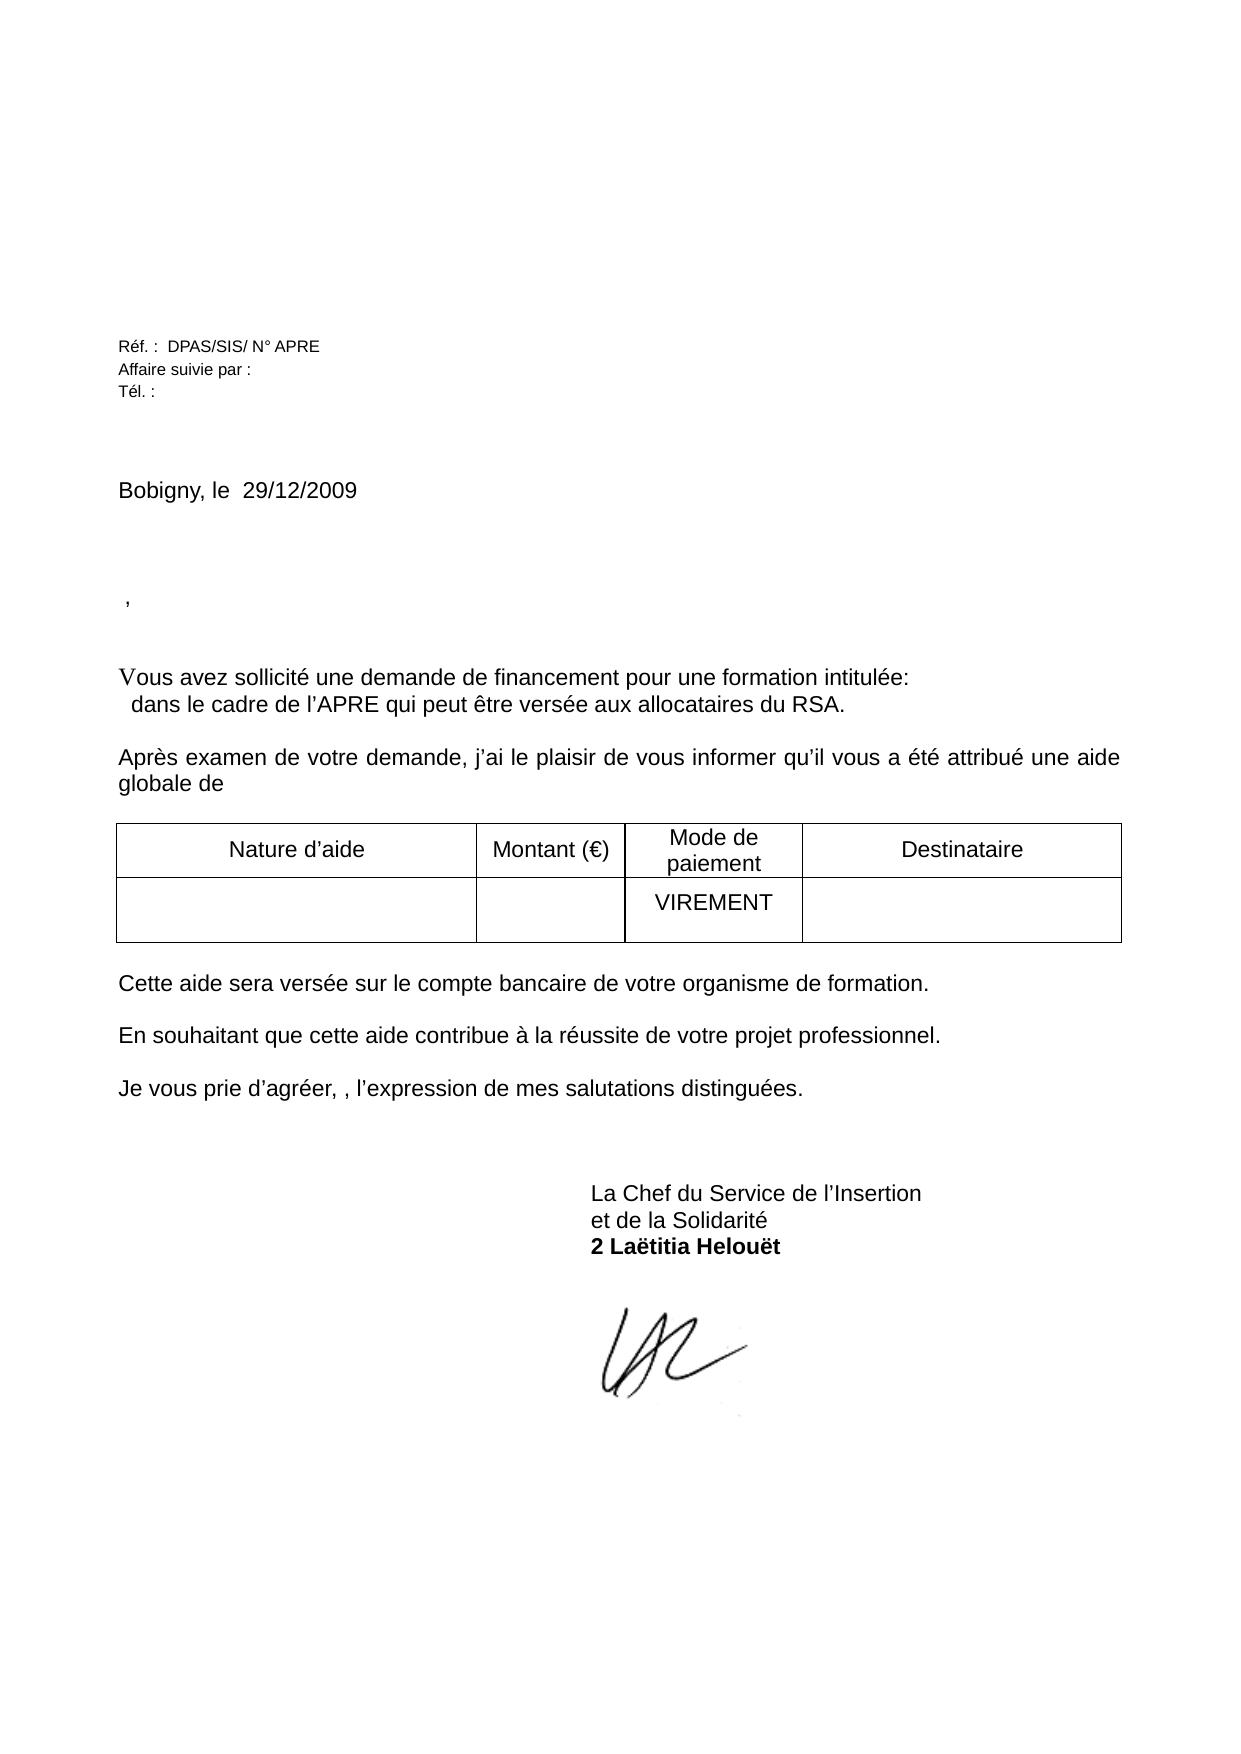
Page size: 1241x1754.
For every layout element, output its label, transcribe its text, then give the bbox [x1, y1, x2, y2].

table_cell [803, 878, 1121, 942]
table_cell [118, 425, 620, 477]
table_header [118, 276, 620, 334]
table_cell Affaire suivie par : [118, 357, 620, 379]
table_cell VIREMENT [626, 878, 802, 942]
text Cette aide sera versée sur le compte bancaire de votre organisme de formation. [118, 969, 1122, 996]
table_cell [477, 878, 624, 942]
text En souhaitant que cette aide contribue à la réussite de votre projet professionnel. [118, 1022, 1122, 1048]
table_cell Réf. : DPAS/SIS/ N° APRE [118, 334, 620, 357]
text et de la Solidarité [591, 1207, 1122, 1233]
table_cell [118, 403, 620, 425]
text dans le cadre de l’APRE qui peut être versée aux allocataires du RSA. [118, 691, 1122, 717]
text Après examen de votre demande, j’ai le plaisir de vous informer qu’il vous a été attribué une aide globale de [118, 744, 1122, 796]
table_cell [117, 878, 476, 942]
table_header Destinataire [803, 824, 1121, 877]
table_header Mode de paiement [626, 824, 802, 877]
text 2 Laëtitia Helouët [591, 1233, 1122, 1259]
text Je vous prie d’agréer, , l’expression de mes salutations distinguées. [118, 1075, 1122, 1101]
text La Chef du Service de l’Insertion [591, 1180, 1122, 1207]
table_header [620, 276, 1122, 477]
table_header Montant (€) [477, 824, 624, 877]
table_cell Bobigny, le 29/12/2009 [118, 477, 620, 504]
text Vous avez sollicité une demande de financement pour une formation intitulée: [118, 662, 1122, 691]
table_header Nature d’aide [117, 824, 476, 877]
table_cell Tél. : [118, 380, 620, 402]
table_cell [620, 477, 1122, 504]
text , [118, 583, 1122, 609]
